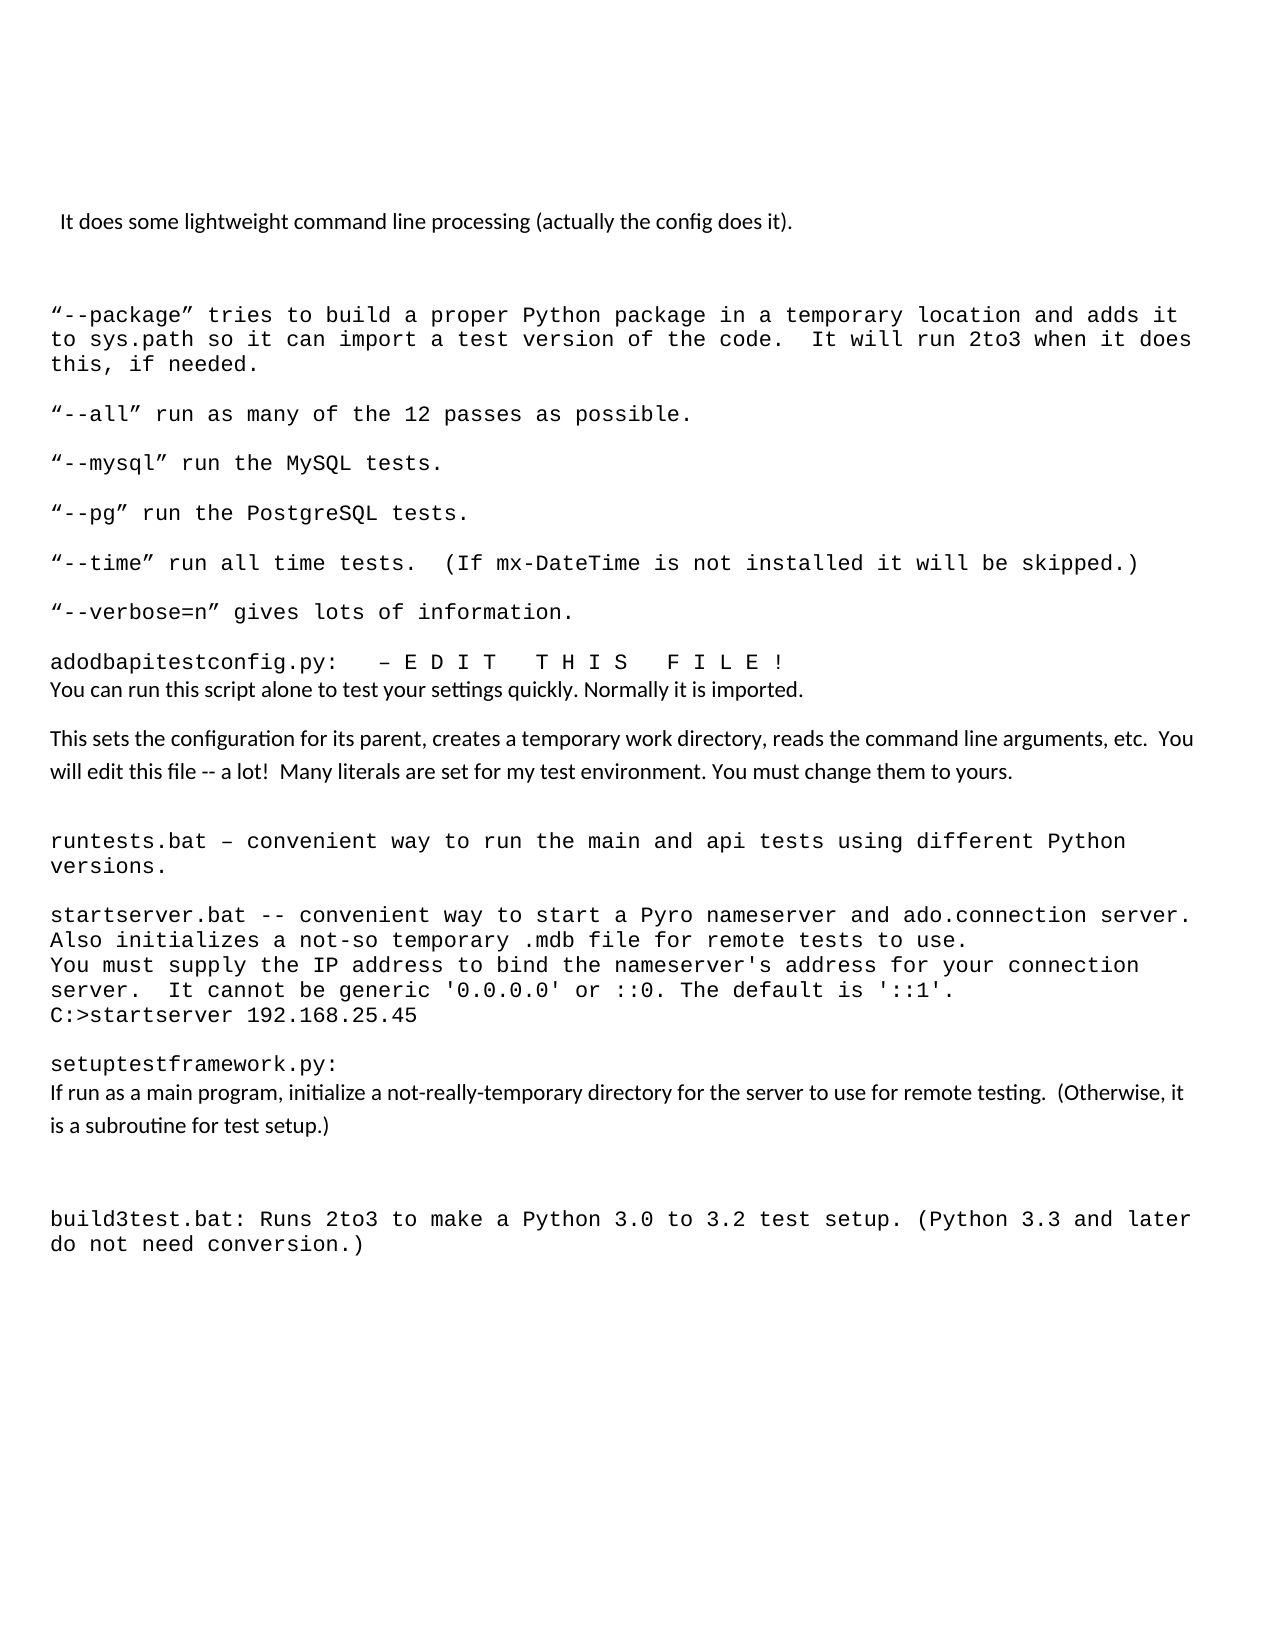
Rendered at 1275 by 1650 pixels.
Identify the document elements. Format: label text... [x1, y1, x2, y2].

text You can run this script alone to test your settings quickly. Normally it is imported. [50, 676, 1201, 704]
text runtests.bat – convenient way to run the main and api tests using different Python versions. [50, 830, 1201, 880]
text “--verbose=n” gives lots of information. [50, 601, 1201, 626]
text “--mysql” run the MySQL tests. [50, 452, 1201, 477]
text C:>startserver 192.168.25.45 [50, 1004, 1201, 1028]
text If run as a main program, initialize a not-really-temporary directory for the server to use for remote testing. (Otherwise, it is a subroutine for test setup.) [50, 1078, 1201, 1140]
text startserver.bat -- convenient way to start a Pyro nameserver and ado.connection server. [50, 904, 1201, 929]
text You must supply the IP address to bind the nameserver's address for your connection server. It cannot be generic '0.0.0.0' or ::0. The default is '::1'. [50, 954, 1201, 1004]
text “--all” run as many of the 12 passes as possible. [50, 403, 1201, 428]
text This sets the configuration for its parent, creates a temporary work directory, reads the command line arguments, etc. You will edit this file -- a lot! Many literals are set for my test environment. You must change them to yours. [50, 724, 1201, 785]
text Also initializes a not-so temporary .mdb file for remote tests to use. [50, 929, 1201, 954]
text adodbapitestconfig.py: – E D I T T H I S F I L E ! [50, 651, 1201, 676]
text build3test.bat: Runs 2to3 to make a Python 3.0 to 3.2 test setup. (Python 3.3 and later do not need conversion.) [50, 1208, 1201, 1257]
text setuptestframework.py: [50, 1053, 1201, 1078]
text “--time” run all time tests. (If mx-DateTime is not installed it will be skipped.) [50, 552, 1201, 576]
text It does some lightweight command line processing (actually the config does it). [50, 207, 1201, 236]
text “--package” tries to build a proper Python package in a temporary location and adds it to sys.path so it can import a test version of the code. It will run 2to3 when it does this, if needed. [50, 304, 1201, 378]
text “--pg” run the PostgreSQL tests. [50, 502, 1201, 527]
